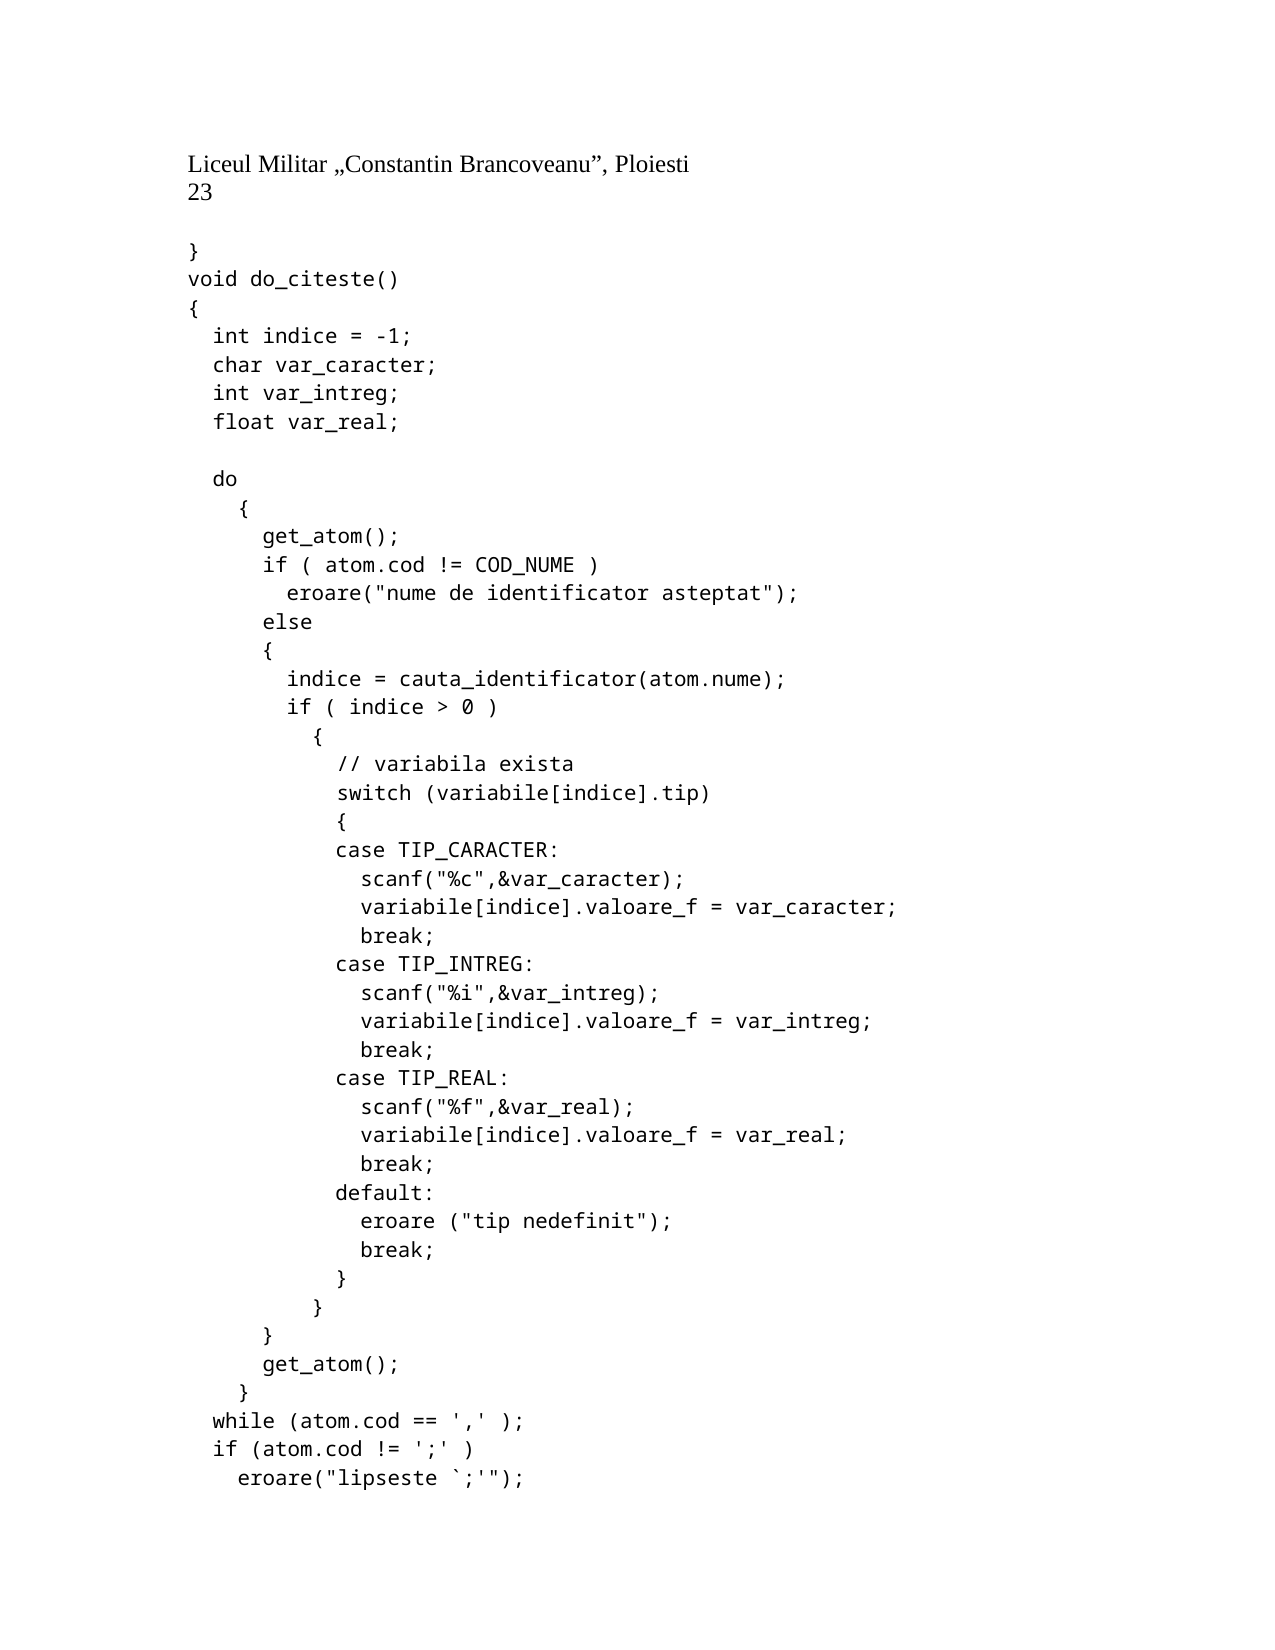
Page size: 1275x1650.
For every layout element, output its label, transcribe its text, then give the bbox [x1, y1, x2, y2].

text } [187, 1320, 1087, 1349]
text char var_caracter; [187, 350, 1087, 378]
text if (atom.cod != ';' ) [187, 1434, 1087, 1463]
text default: [187, 1177, 1087, 1206]
text break; [187, 1035, 1087, 1063]
text if ( indice > 0 ) [187, 692, 1087, 721]
text indice = cauta_identificator(atom.nume); [187, 664, 1087, 692]
text break; [187, 1149, 1087, 1177]
text scanf("%i",&var_intreg); [187, 978, 1087, 1006]
text int indice = -1; [187, 321, 1087, 350]
text eroare ("tip nedefinit"); [187, 1206, 1087, 1234]
text variabile[indice].valoare_f = var_real; [187, 1120, 1087, 1149]
text void do_citeste() [187, 264, 1087, 293]
text float var_real; [187, 407, 1087, 435]
text { [187, 721, 1087, 749]
text switch (variabile[indice].tip) [187, 778, 1087, 806]
text break; [187, 1234, 1087, 1263]
text while (atom.cod == ',' ); [187, 1406, 1087, 1434]
text get_atom(); [187, 521, 1087, 549]
text case TIP_INTREG: [187, 949, 1087, 978]
text } [187, 1263, 1087, 1292]
text case TIP_REAL: [187, 1063, 1087, 1092]
text do [187, 464, 1087, 492]
text { [187, 492, 1087, 521]
text { [187, 806, 1087, 835]
text scanf("%f",&var_real); [187, 1092, 1087, 1120]
text variabile[indice].valoare_f = var_caracter; [187, 892, 1087, 921]
text if ( atom.cod != COD_NUME ) [187, 549, 1087, 578]
text eroare("lipseste `;'"); [187, 1463, 1087, 1491]
text else [187, 607, 1087, 635]
text { [187, 293, 1087, 321]
text scanf("%c",&var_caracter); [187, 863, 1087, 892]
text variabile[indice].valoare_f = var_intreg; [187, 1006, 1087, 1035]
text int var_intreg; [187, 378, 1087, 407]
text } [187, 236, 1087, 264]
text } [187, 1292, 1087, 1320]
text break; [187, 921, 1087, 949]
text } [187, 1377, 1087, 1406]
text eroare("nume de identificator asteptat"); [187, 578, 1087, 607]
text { [187, 635, 1087, 664]
text get_atom(); [187, 1349, 1087, 1377]
text case TIP_CARACTER: [187, 835, 1087, 863]
text // variabila exista [187, 749, 1087, 778]
